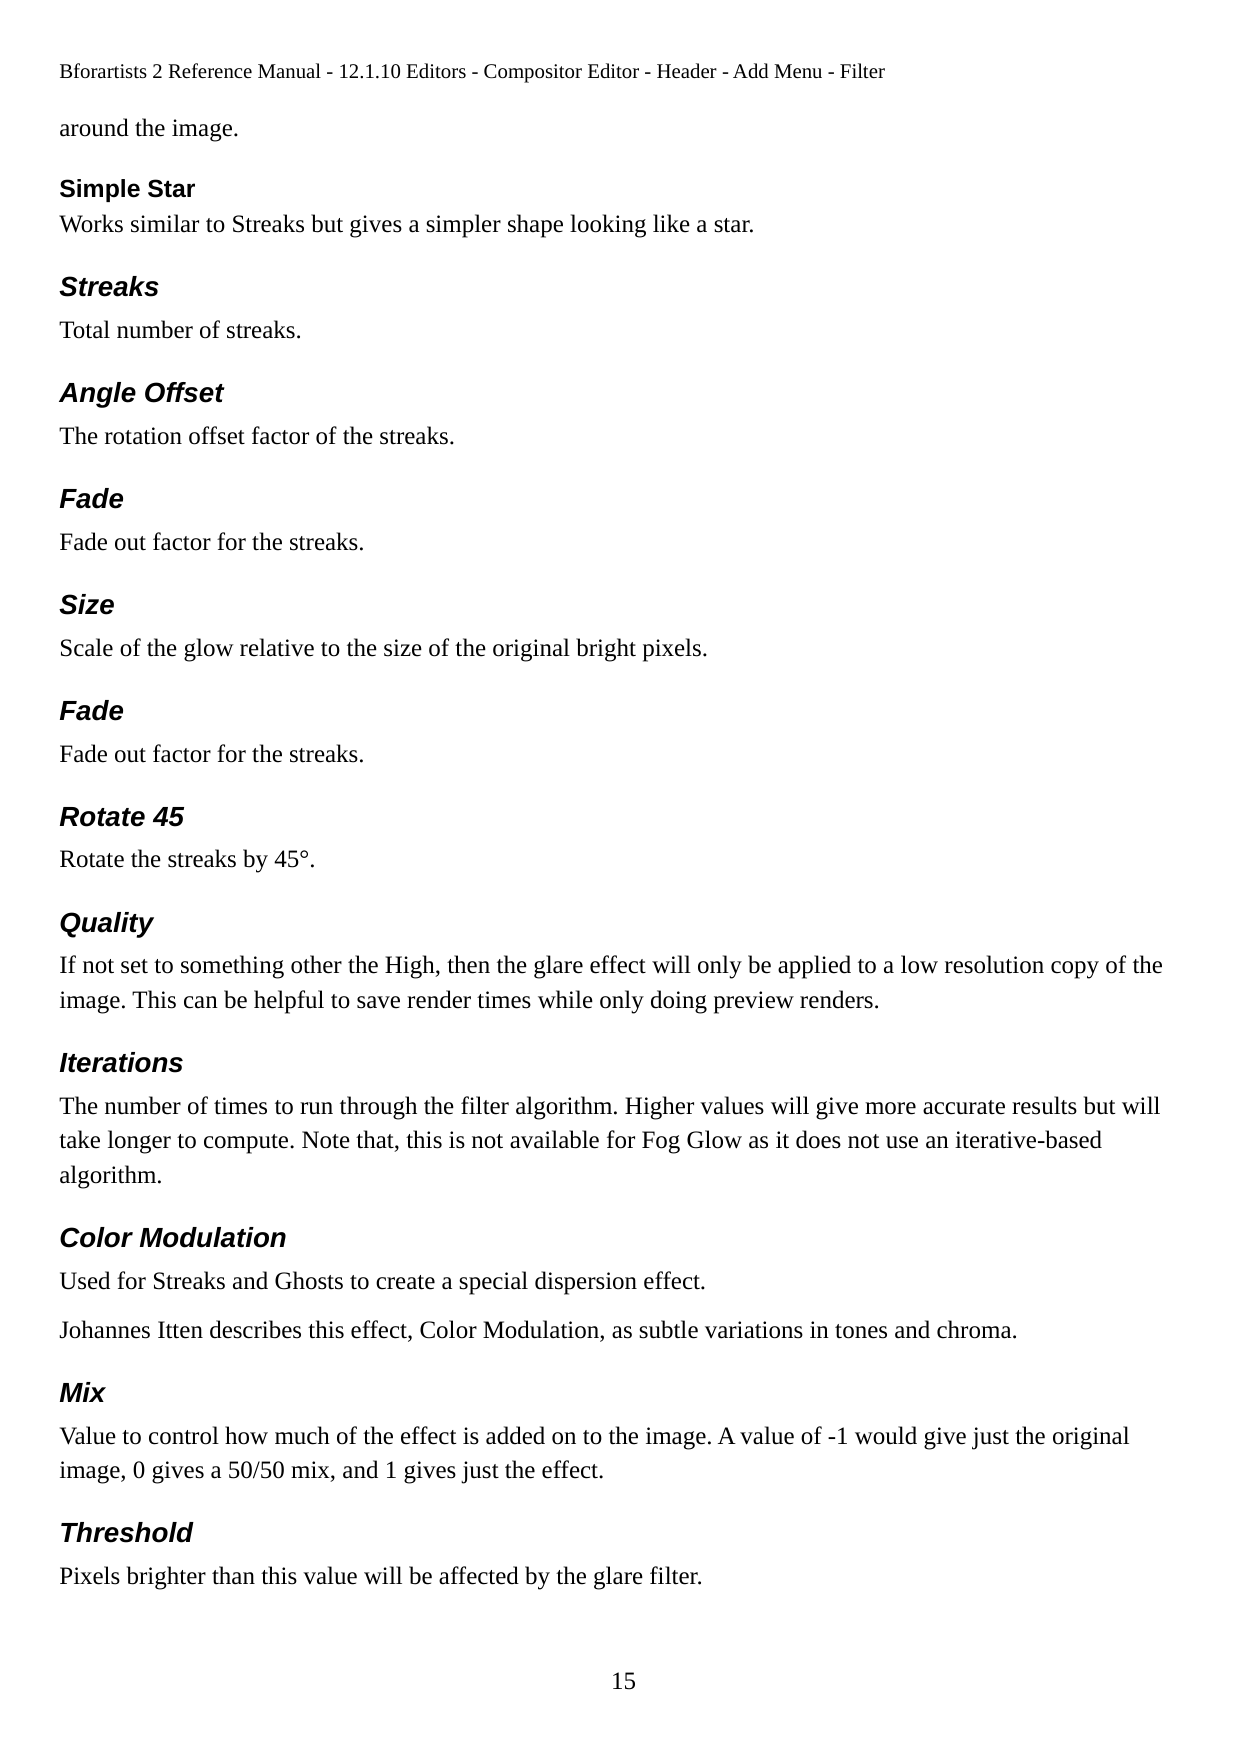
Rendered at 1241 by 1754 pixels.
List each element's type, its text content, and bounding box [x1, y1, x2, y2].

text Pixels brighter than this value will be affected by the glare filter. [59, 1561, 1181, 1590]
subtitle Threshold [59, 1517, 1181, 1549]
text Works similar to Streaks but gives a simpler shape looking like a star. [59, 209, 1181, 238]
subtitle Mix [59, 1376, 1181, 1408]
subtitle Rotate 45 [59, 800, 1181, 832]
text The number of times to run through the filter algorithm. Higher values will give more accurate results but will take longer to compute. Note that, this is not available for Fog Glow as it does not use an iterative-based algorithm. [59, 1091, 1181, 1189]
text around the image. [59, 113, 1181, 141]
subtitle Color Modulation [59, 1221, 1181, 1253]
subtitle Streaks [59, 271, 1181, 302]
text Used for Streaks and Ghosts to create a special dispersion effect. [59, 1266, 1181, 1294]
text Value to control how much of the effect is added on to the image. A value of -1 would give just the original image, 0 gives a 50/50 mix, and 1 gives just the effect. [59, 1421, 1181, 1484]
subtitle Angle Offset [59, 376, 1181, 408]
text Johannes Itten describes this effect, Color Modulation, as subtle variations in tones and chroma. [59, 1315, 1181, 1344]
text Total number of streaks. [59, 315, 1181, 344]
subtitle Quality [59, 906, 1181, 938]
text The rotation offset factor of the streaks. [59, 421, 1181, 449]
text If not set to something other the High, then the glare effect will only be applied to a low resolution copy of the image. This can be helpful to save render times while only doing preview renders. [59, 951, 1181, 1014]
text Rotate the streaks by 45°. [59, 844, 1181, 873]
text Fade out factor for the streaks. [59, 739, 1181, 767]
text Scale of the glow relative to the size of the original bright pixels. [59, 633, 1181, 661]
subtitle Iterations [59, 1047, 1181, 1078]
subtitle Fade [59, 482, 1181, 514]
text Fade out factor for the streaks. [59, 527, 1181, 556]
subtitle Simple Star [59, 174, 1181, 203]
subtitle Fade [59, 694, 1181, 726]
subtitle Size [59, 588, 1181, 620]
